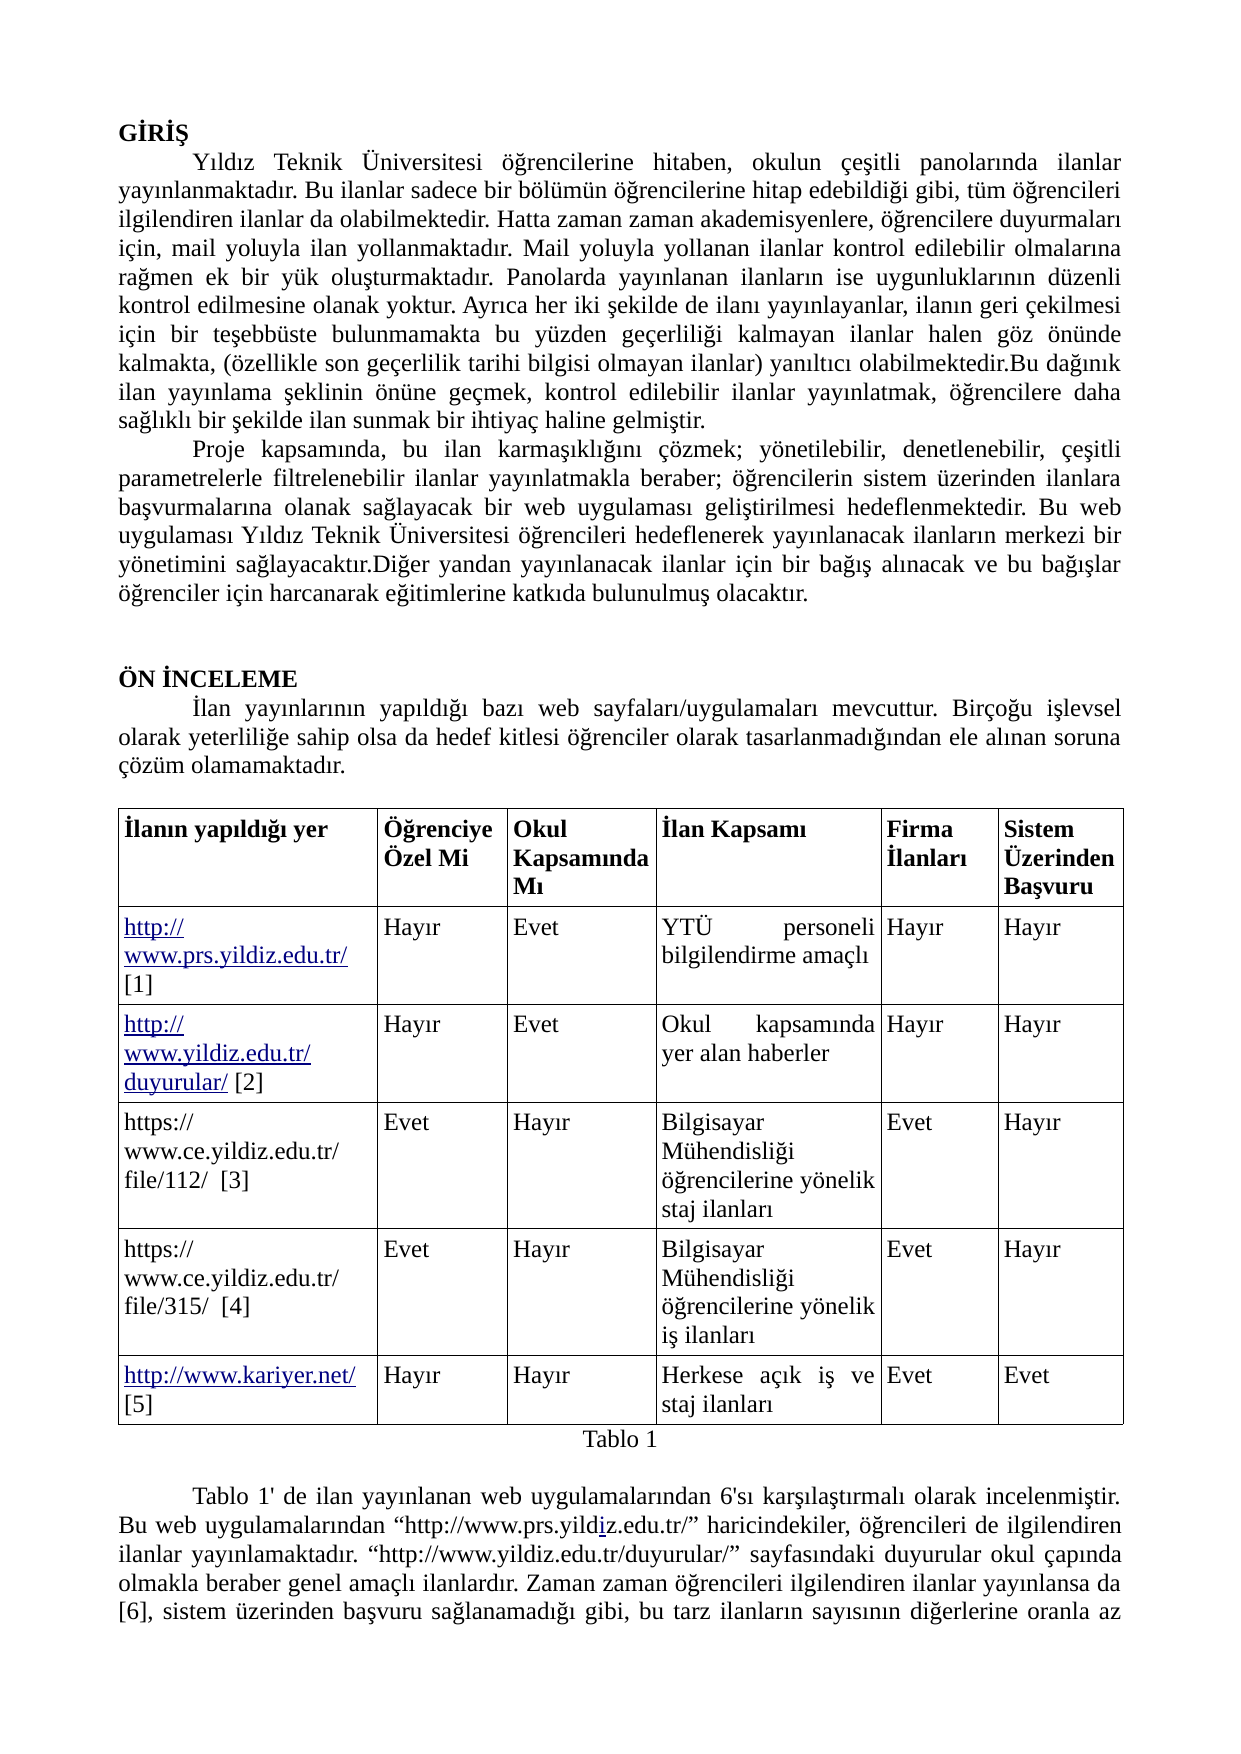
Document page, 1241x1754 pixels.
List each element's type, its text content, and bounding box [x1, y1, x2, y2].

table_cell YTÜ personeli bilgilendirme amaçlı [657, 907, 881, 1004]
text Proje kapsamında, bu ilan karmaşıklığını çözmek; yönetilebilir, denetlenebilir, çeşitli parametrelerle filtrelenebilir ilanlar yayınlatmakla beraber; öğrencilerin sistem üzerinden ilanlara başvurmalarına olanak sağlayacak bir web uygulaması geliştirilmesi hedeflenmektedir. Bu web uygulaması Yıldız Teknik Üniversitesi öğrencileri hedeflenerek yayınlanacak ilanların merkezi bir yönetimini sağlayacaktır.Diğer yandan yayınlanacak ilanlar için bir bağış alınacak ve bu bağışlar öğrenciler için harcanarak eğitimlerine katkıda bulunulmuş olacaktır. [118, 434, 1122, 607]
table_cell Hayır [882, 907, 998, 1004]
table_header Okul KapsamındaMı [508, 809, 656, 906]
table_cell Hayır [508, 1103, 656, 1228]
table_cell Hayır [508, 1356, 656, 1424]
text İlan yayınlarının yapıldığı bazı web sayfaları/uygulamaları mevcuttur. Birçoğu işlevsel olarak yeterliliğe sahip olsa da hedef kitlesi öğrenciler olarak tasarlanmadığından ele alınan soruna çözüm olamamaktadır. [118, 693, 1122, 779]
text ÖN İNCELEME [118, 664, 1122, 693]
table_cell Bilgisayar Mühendisliği öğrencilerine yönelik iş ilanları [657, 1229, 881, 1355]
table_cell Okul kapsamında yer alan haberler [657, 1005, 881, 1102]
text Tablo 1 [118, 1425, 1122, 1453]
table_header Öğrenciye Özel Mi [378, 809, 507, 906]
table_cell https://www.ce.yildiz.edu.tr/file/112/ [3] [119, 1103, 377, 1228]
table_cell Hayır [999, 1005, 1123, 1102]
table_cell Hayır [508, 1229, 656, 1355]
table_cell Evet [508, 1005, 656, 1102]
table_cell Hayır [999, 1103, 1123, 1228]
table_cell Herkese açık iş ve staj ilanları [657, 1356, 881, 1424]
table_header Sistem Üzerinden Başvuru [999, 809, 1123, 906]
table_cell https://www.ce.yildiz.edu.tr/file/315/ [4] [119, 1229, 377, 1355]
table_cell Hayır [378, 1356, 507, 1424]
table_cell Evet [378, 1229, 507, 1355]
text Tablo 1' de ilan yayınlanan web uygulamalarından 6'sı karşılaştırmalı olarak incelenmiştir. Bu web uygulamalarından “http://www.prs.yildiz.edu.tr/” haricindekiler, öğrencileri de ilgilendiren ilanlar yayınlamaktadır. “http://www.yildiz.edu.tr/duyurular/” sayfasındaki duyurular okul çapında olmakla beraber genel amaçlı ilanlardır. Zaman zaman öğrencileri ilgilendiren ilanlar yayınlansa da [6], sistem üzerinden başvuru sağlanamadığı gibi, bu tarz ilanların sayısının diğerlerine oranla az [118, 1481, 1122, 1625]
table_cell Evet [999, 1356, 1123, 1424]
table_cell http://www.prs.yildiz.edu.tr/ [1] [119, 907, 377, 1004]
table_cell Evet [882, 1356, 998, 1424]
table_cell Evet [378, 1103, 507, 1228]
table_cell Hayır [882, 1005, 998, 1102]
text Yıldız Teknik Üniversitesi öğrencilerine hitaben, okulun çeşitli panolarında ilanlar yayınlanmaktadır. Bu ilanlar sadece bir bölümün öğrencilerine hitap edebildiği gibi, tüm öğrencileri ilgilendiren ilanlar da olabilmektedir. Hatta zaman zaman akademisyenlere, öğrencilere duyurmaları için, mail yoluyla ilan yollanmaktadır. Mail yoluyla yollanan ilanlar kontrol edilebilir olmalarına rağmen ek bir yük oluşturmaktadır. Panolarda yayınlanan ilanların ise uygunluklarının düzenli kontrol edilmesine olanak yoktur. Ayrıca her iki şekilde de ilanı yayınlayanlar, ilanın geri çekilmesi için bir teşebbüste bulunmamakta bu yüzden geçerliliği kalmayan ilanlar halen göz önünde kalmakta, (özellikle son geçerlilik tarihi bilgisi olmayan ilanlar) yanıltıcı olabilmektedir.Bu dağınık ilan yayınlama şeklinin önüne geçmek, kontrol edilebilir ilanlar yayınlatmak, öğrencilere daha sağlıklı bir şekilde ilan sunmak bir ihtiyaç haline gelmiştir. [118, 147, 1122, 434]
table_cell Hayır [999, 907, 1123, 1004]
table_cell Evet [882, 1229, 998, 1355]
table_header İlanın yapıldığı yer [119, 809, 377, 906]
table_header İlan Kapsamı [657, 809, 881, 906]
table_cell http://www.yildiz.edu.tr/duyurular/ [2] [119, 1005, 377, 1102]
table_cell Hayır [378, 907, 507, 1004]
table_cell Hayır [378, 1005, 507, 1102]
table_cell Hayır [999, 1229, 1123, 1355]
table_cell Bilgisayar Mühendisliği öğrencilerine yönelik staj ilanları [657, 1103, 881, 1228]
table_cell http://www.kariyer.net/ [5] [119, 1356, 377, 1424]
text GİRİŞ [118, 118, 1122, 147]
table_cell Evet [508, 907, 656, 1004]
table_cell Evet [882, 1103, 998, 1228]
table_header Firma İlanları [882, 809, 998, 906]
